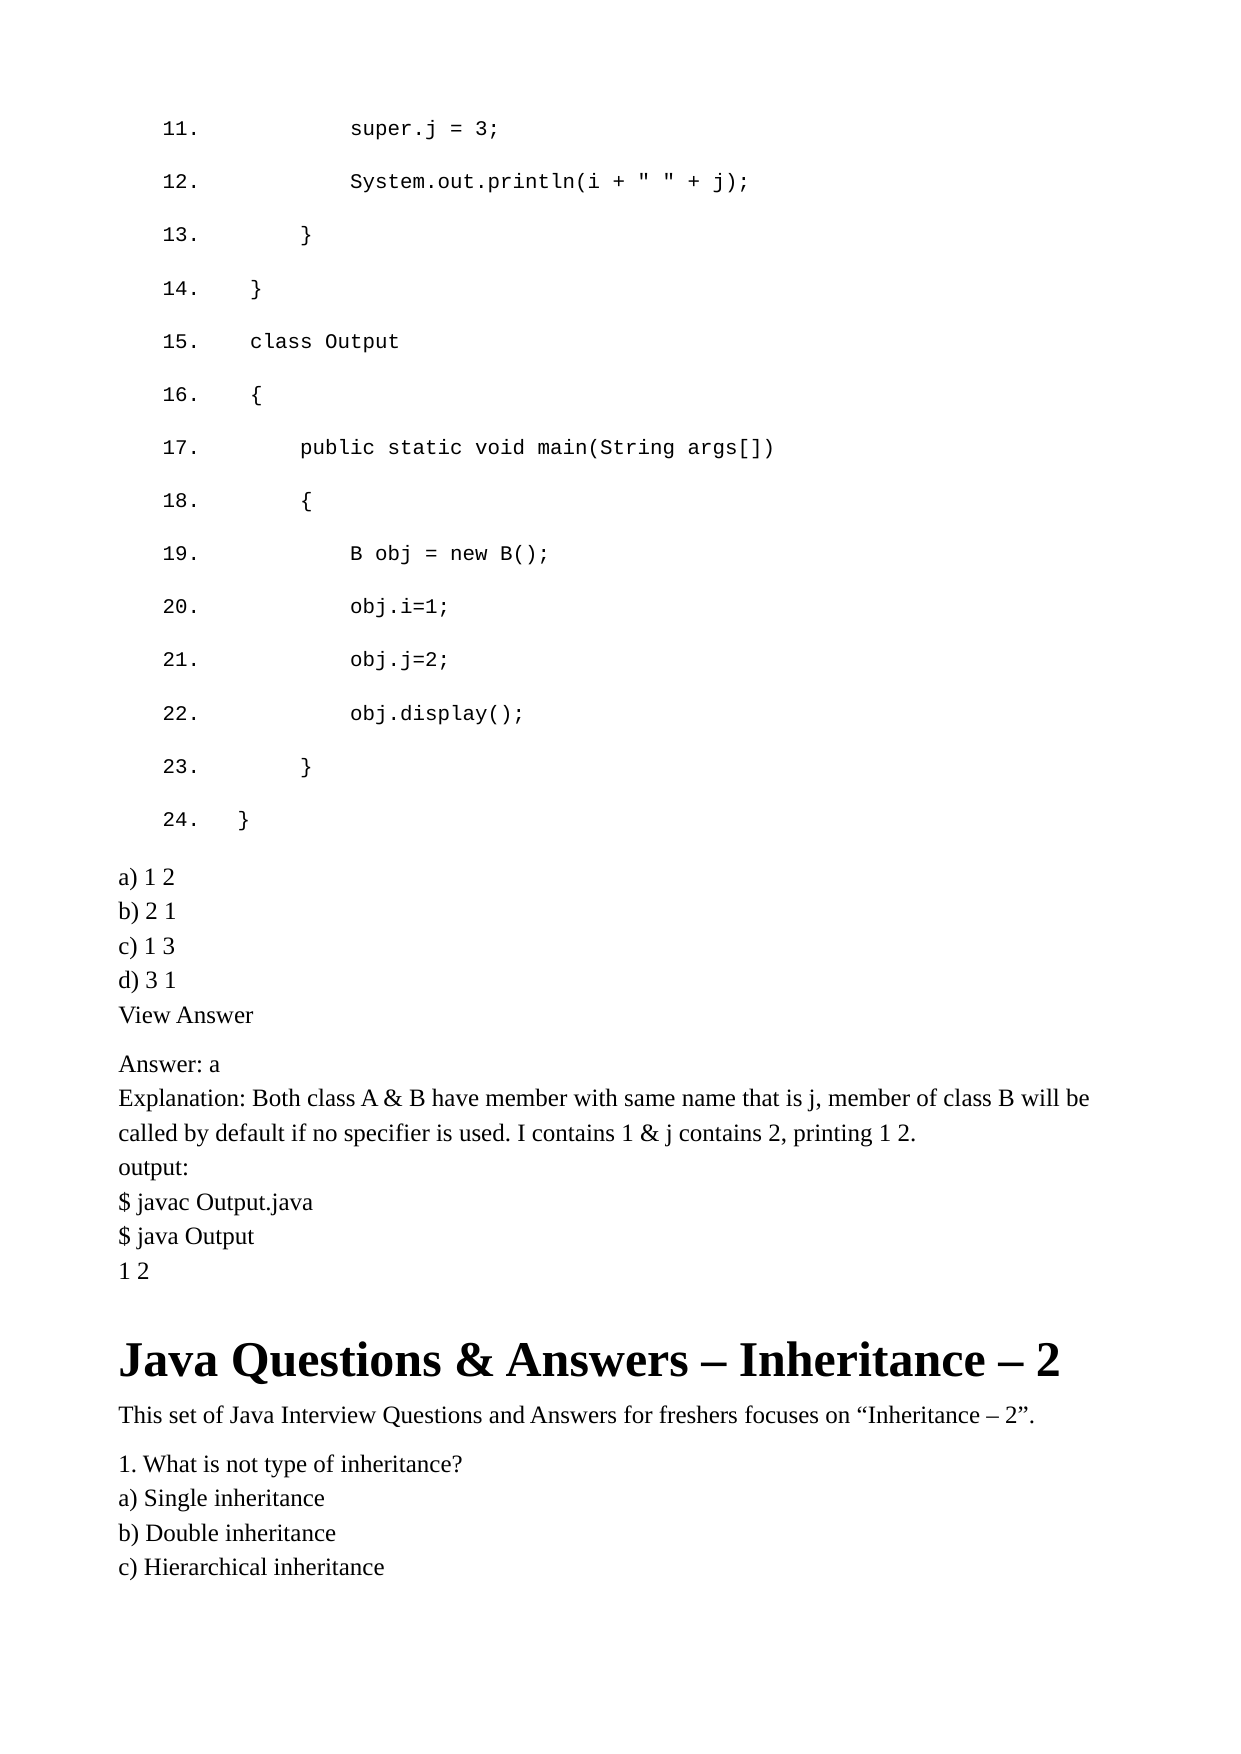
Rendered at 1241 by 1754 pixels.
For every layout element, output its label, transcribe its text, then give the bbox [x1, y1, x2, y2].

list { [162, 384, 1122, 407]
list public static void main(String args[]) [162, 437, 1122, 461]
list } [162, 756, 1122, 779]
list } [162, 277, 1122, 301]
list obj.display(); [162, 702, 1122, 726]
list System.out.println(i + " " + j); [162, 171, 1122, 195]
text This set of Java Interview Questions and Answers for freshers focuses on “Inheritance – 2”. [118, 1400, 1122, 1428]
list super.j = 3; [162, 118, 1122, 142]
list { [162, 490, 1122, 514]
list class Output [162, 331, 1122, 354]
list obj.i=1; [162, 596, 1122, 620]
text a) 1 2 b) 2 1 c) 1 3 d) 3 1 View Answer [118, 862, 1122, 1028]
subtitle Java Questions & Answers – Inheritance – 2 [118, 1330, 1122, 1387]
list } [162, 224, 1122, 248]
list B obj = new B(); [162, 543, 1122, 567]
text 1. What is not type of inheritance? a) Single inheritance b) Double inheritance c) Hierarchical inheritance [118, 1449, 1122, 1581]
list } [162, 809, 1122, 832]
text Answer: a Explanation: Both class A & B have member with same name that is j, member of class B will be called by default if no specifier is used. I contains 1 & j contains 2, printing 1 2. output: $ javac Output.java $ java Output 1 2 [118, 1049, 1122, 1284]
list obj.j=2; [162, 649, 1122, 673]
